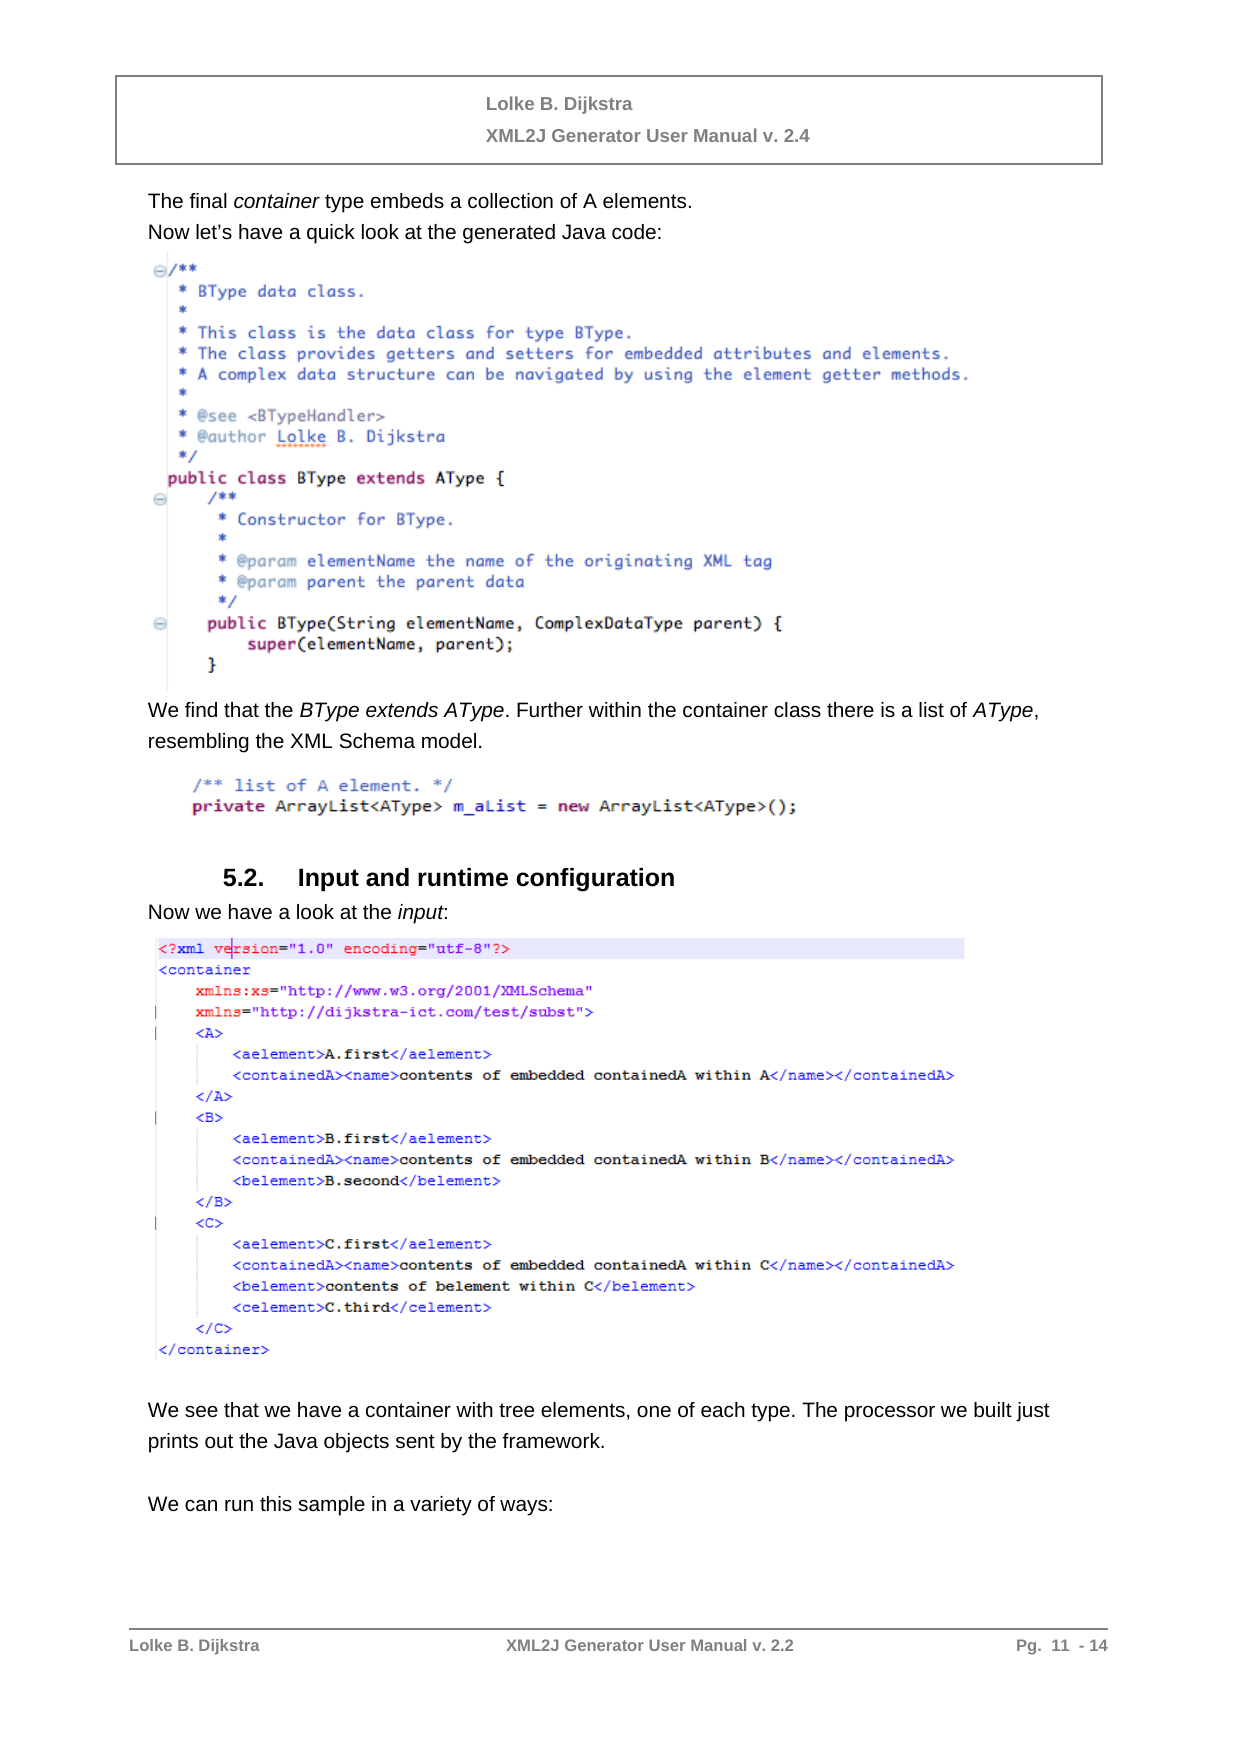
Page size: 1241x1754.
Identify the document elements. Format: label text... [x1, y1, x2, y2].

text We see that we have a container with tree elements, one of each type. The processor we built just prints out the Java objects sent by the framework. [148, 1398, 1090, 1453]
text We can run this sample in a variety of ways: [148, 1492, 1090, 1516]
text Now we have a look at the input: [148, 900, 1090, 924]
picture [147, 251, 998, 691]
text Now let’s have a quick look at the generated Java code: [148, 220, 1090, 244]
picture [155, 938, 965, 1360]
text The final container type embeds a collection of A elements. [148, 188, 1090, 212]
picture [150, 767, 840, 825]
subtitle Input and runtime configuration [218, 863, 1090, 892]
text We find that the BType extends AType. Further within the container class there is a list of AType, resembling the XML Schema model. [148, 698, 1090, 753]
